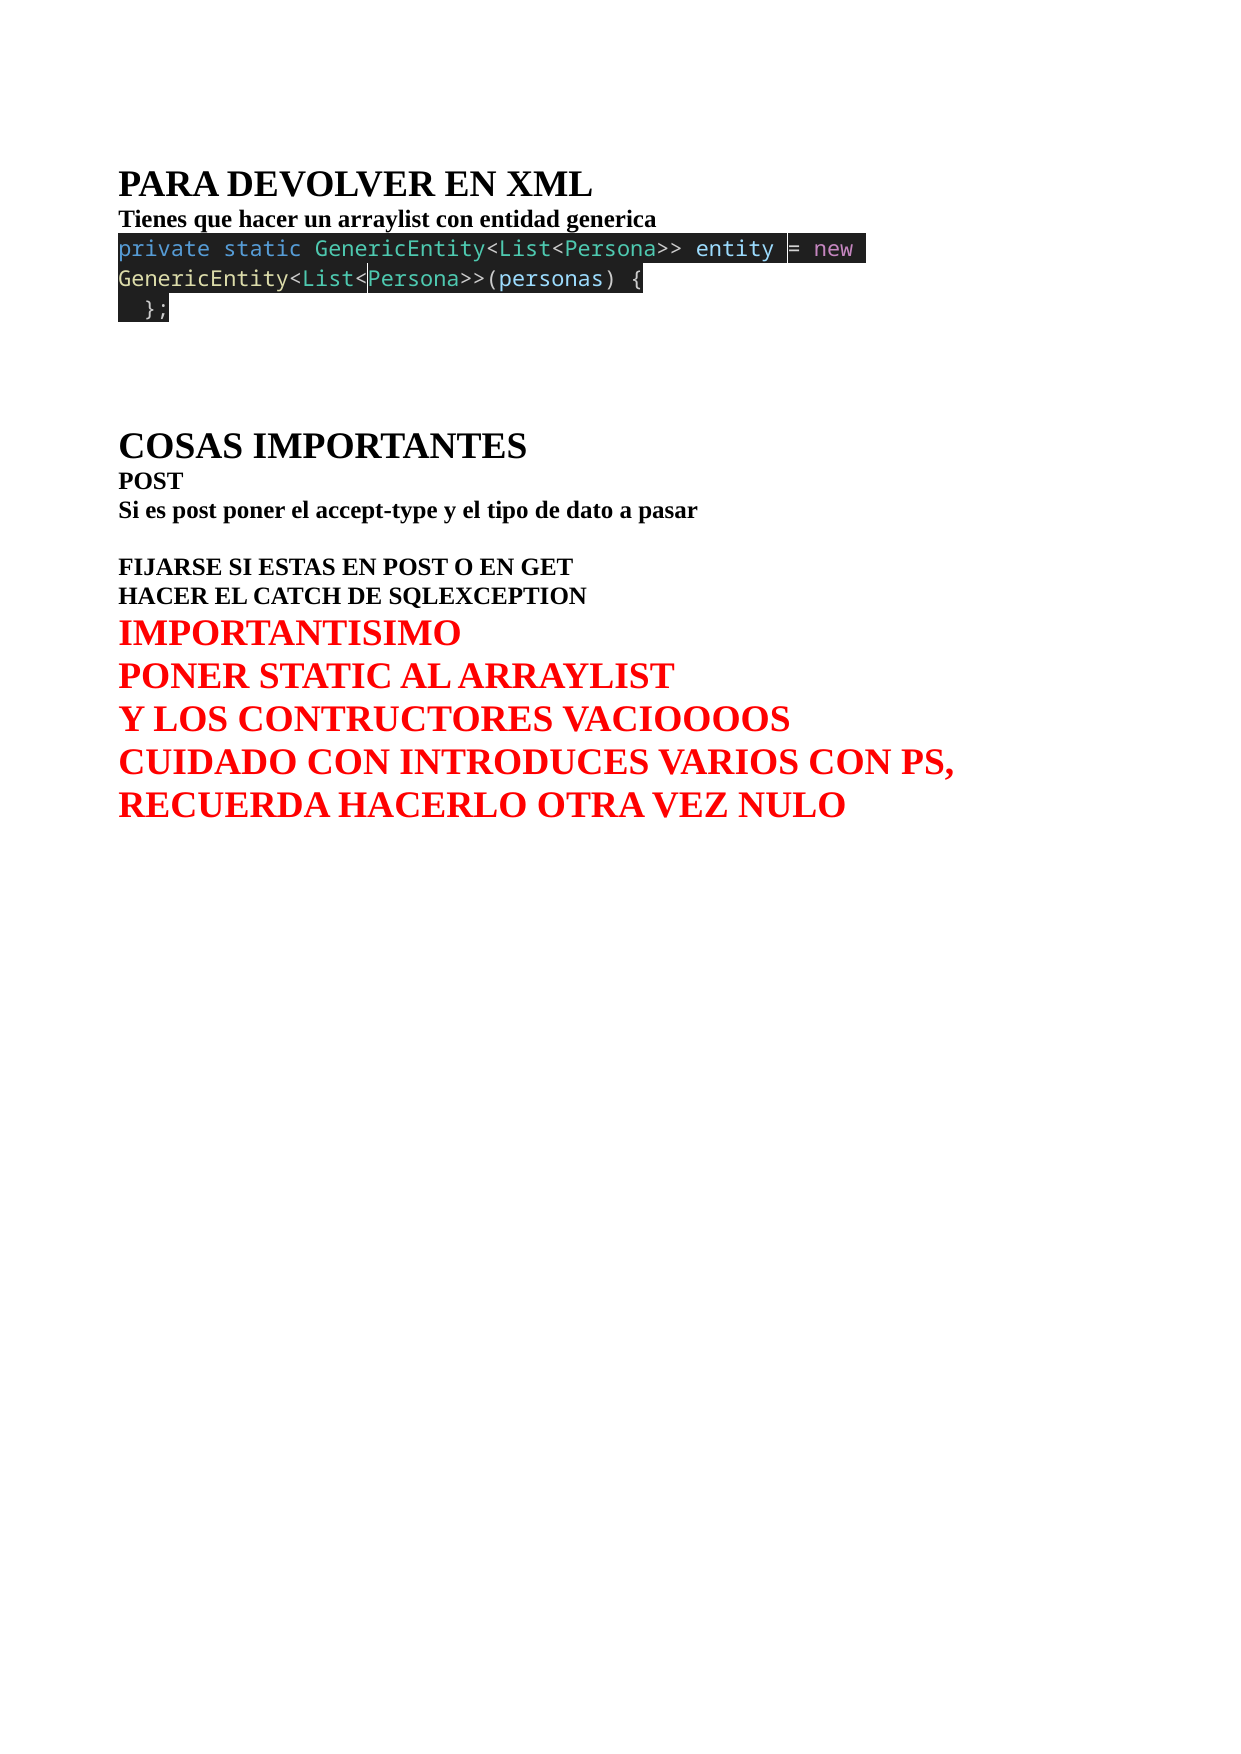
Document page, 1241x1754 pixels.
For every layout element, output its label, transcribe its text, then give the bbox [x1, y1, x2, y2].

text COSAS IMPORTANTES [118, 423, 1122, 466]
text IMPORTANTISIMO [118, 610, 1122, 653]
text FIJARSE SI ESTAS EN POST O EN GET [118, 552, 1122, 581]
text POST [118, 466, 1122, 495]
text CUIDADO CON INTRODUCES VARIOS CON PS, RECUERDA HACERLO OTRA VEZ NULO [118, 739, 1122, 826]
text }; [118, 293, 1122, 322]
text private static GenericEntity<List<Persona>> entity = new GenericEntity<List<Persona>>(personas) { [118, 233, 1122, 293]
text Y LOS CONTRUCTORES VACIOOOOS [118, 696, 1122, 739]
text Si es post poner el accept-type y el tipo de dato a pasar [118, 495, 1122, 524]
text PONER STATIC AL ARRAYLIST [118, 653, 1122, 696]
text HACER EL CATCH DE SQLEXCEPTION [118, 581, 1122, 610]
text PARA DEVOLVER EN XML [118, 161, 1122, 204]
text Tienes que hacer un arraylist con entidad generica [118, 204, 1122, 233]
